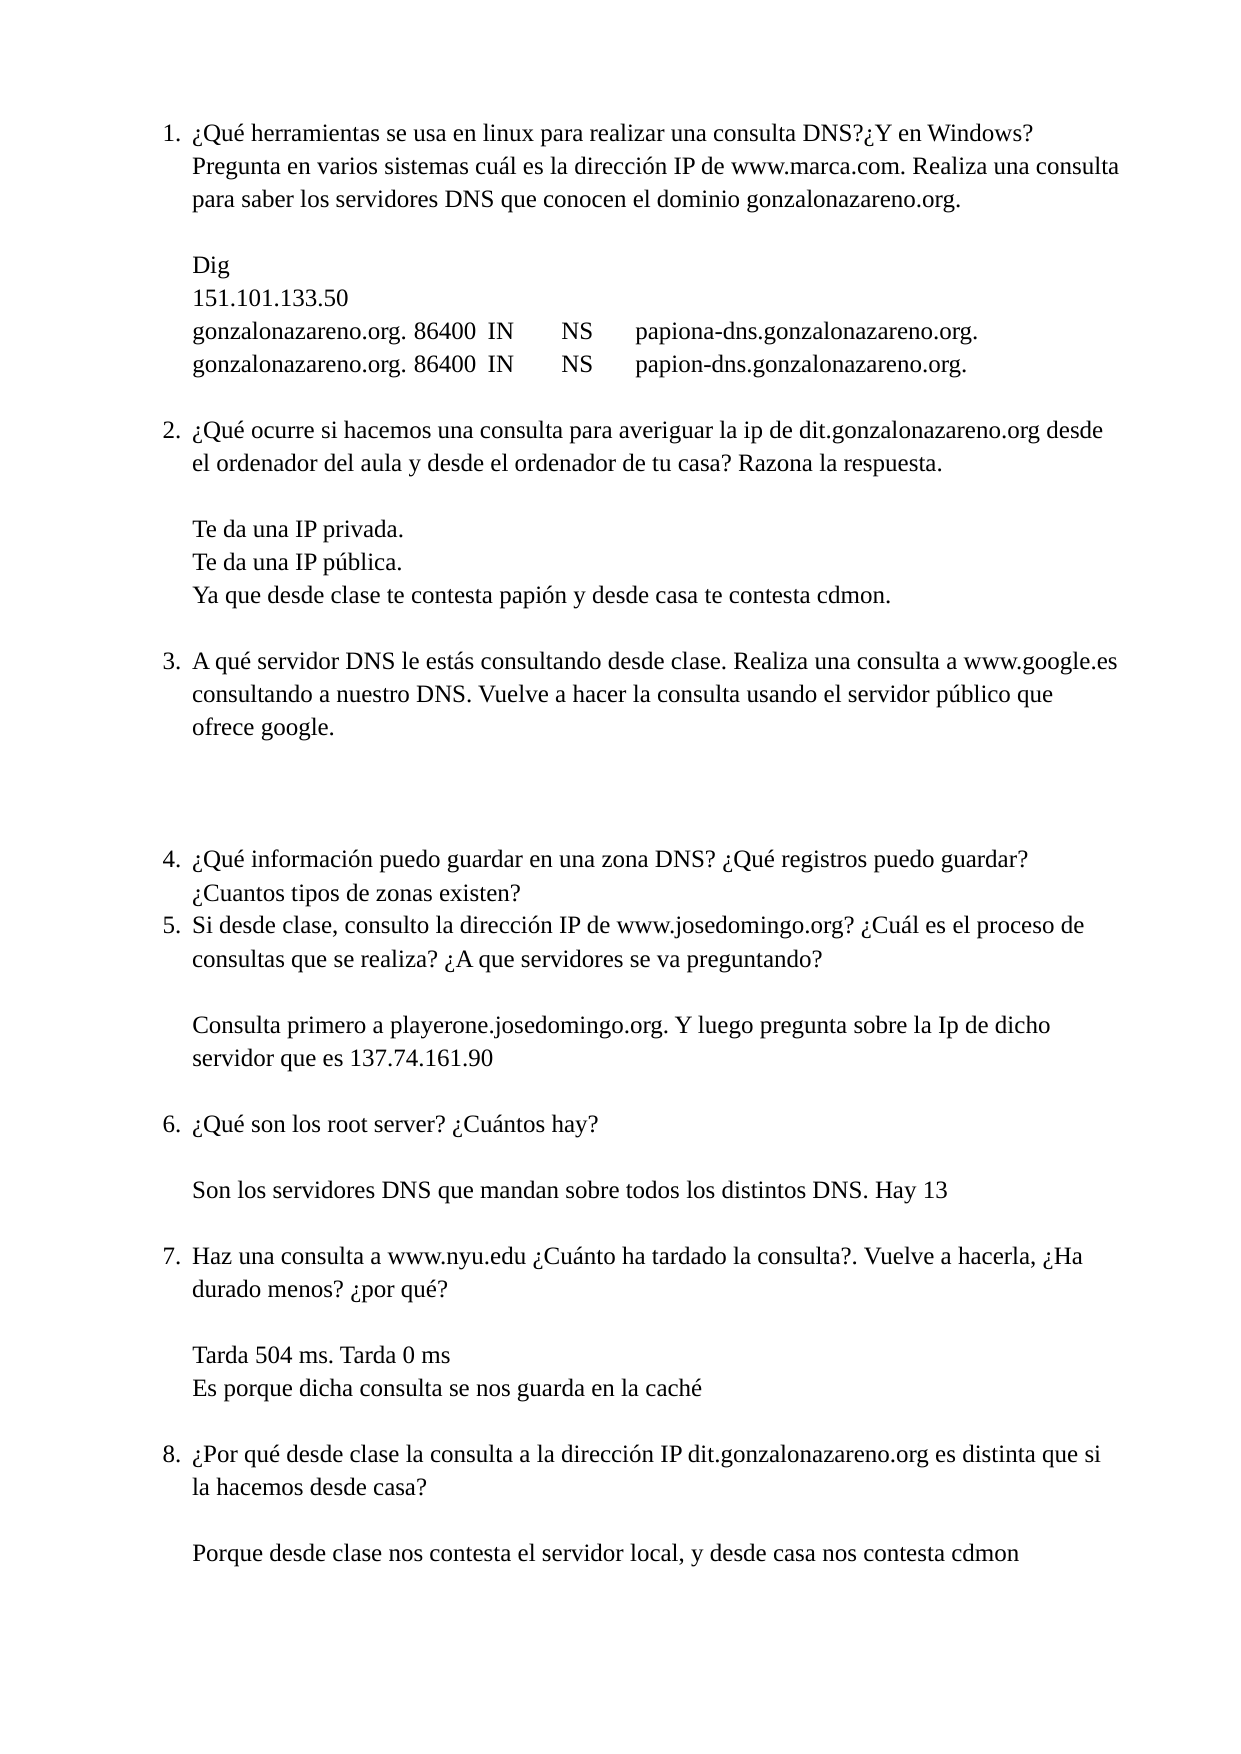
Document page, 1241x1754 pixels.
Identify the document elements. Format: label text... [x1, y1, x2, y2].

text 151.101.133.50 [118, 283, 1122, 312]
list ¿Qué herramientas se usa en linux para realizar una consulta DNS?¿Y en Windows? Pregunta en varios sistemas cuál es la dirección IP de www.marca.com. Realiza una consulta para saber los servidores DNS que conocen el dominio gonzalonazareno.org. [162, 118, 1122, 213]
list Si desde clase, consulto la dirección IP de www.josedomingo.org? ¿Cuál es el proceso de consultas que se realiza? ¿A que servidores se va preguntando? [162, 911, 1122, 972]
text Ya que desde clase te contesta papión y desde casa te contesta cdmon. [118, 580, 1122, 609]
text Dig [118, 250, 1122, 279]
text Te da una IP privada. [118, 514, 1122, 543]
text Tarda 504 ms. Tarda 0 ms [118, 1340, 1122, 1369]
text Es porque dicha consulta se nos guarda en la caché [118, 1373, 1122, 1402]
text gonzalonazareno.org. 86400 IN NS papion-dns.gonzalonazareno.org. [118, 349, 1122, 378]
text gonzalonazareno.org. 86400 IN NS papiona-dns.gonzalonazareno.org. [118, 316, 1122, 345]
list ¿Qué información puedo guardar en una zona DNS? ¿Qué registros puedo guardar? ¿Cuantos tipos de zonas existen? [162, 844, 1122, 906]
list ¿Qué ocurre si hacemos una consulta para averiguar la ip de dit.gonzalonazareno.org desde el ordenador del aula y desde el ordenador de tu casa? Razona la respuesta. [162, 415, 1122, 477]
list ¿Qué son los root server? ¿Cuántos hay? [162, 1109, 1122, 1137]
text Te da una IP pública. [118, 547, 1122, 576]
list ¿Por qué desde clase la consulta a la dirección IP dit.gonzalonazareno.org es distinta que si la hacemos desde casa? [162, 1439, 1122, 1501]
list Son los servidores DNS que mandan sobre todos los distintos DNS. Hay 13 [162, 1175, 1122, 1203]
list A qué servidor DNS le estás consultando desde clase. Realiza una consulta a www.google.es consultando a nuestro DNS. Vuelve a hacer la consulta usando el servidor público que ofrece google. [162, 646, 1122, 741]
list Haz una consulta a www.nyu.edu ¿Cuánto ha tardado la consulta?. Vuelve a hacerla, ¿Ha durado menos? ¿por qué? [162, 1241, 1122, 1303]
text Consulta primero a playerone.josedomingo.org. Y luego pregunta sobre la Ip de dicho servidor que es 137.74.161.90 [118, 1010, 1122, 1071]
text Porque desde clase nos contesta el servidor local, y desde casa nos contesta cdmon [118, 1538, 1122, 1567]
